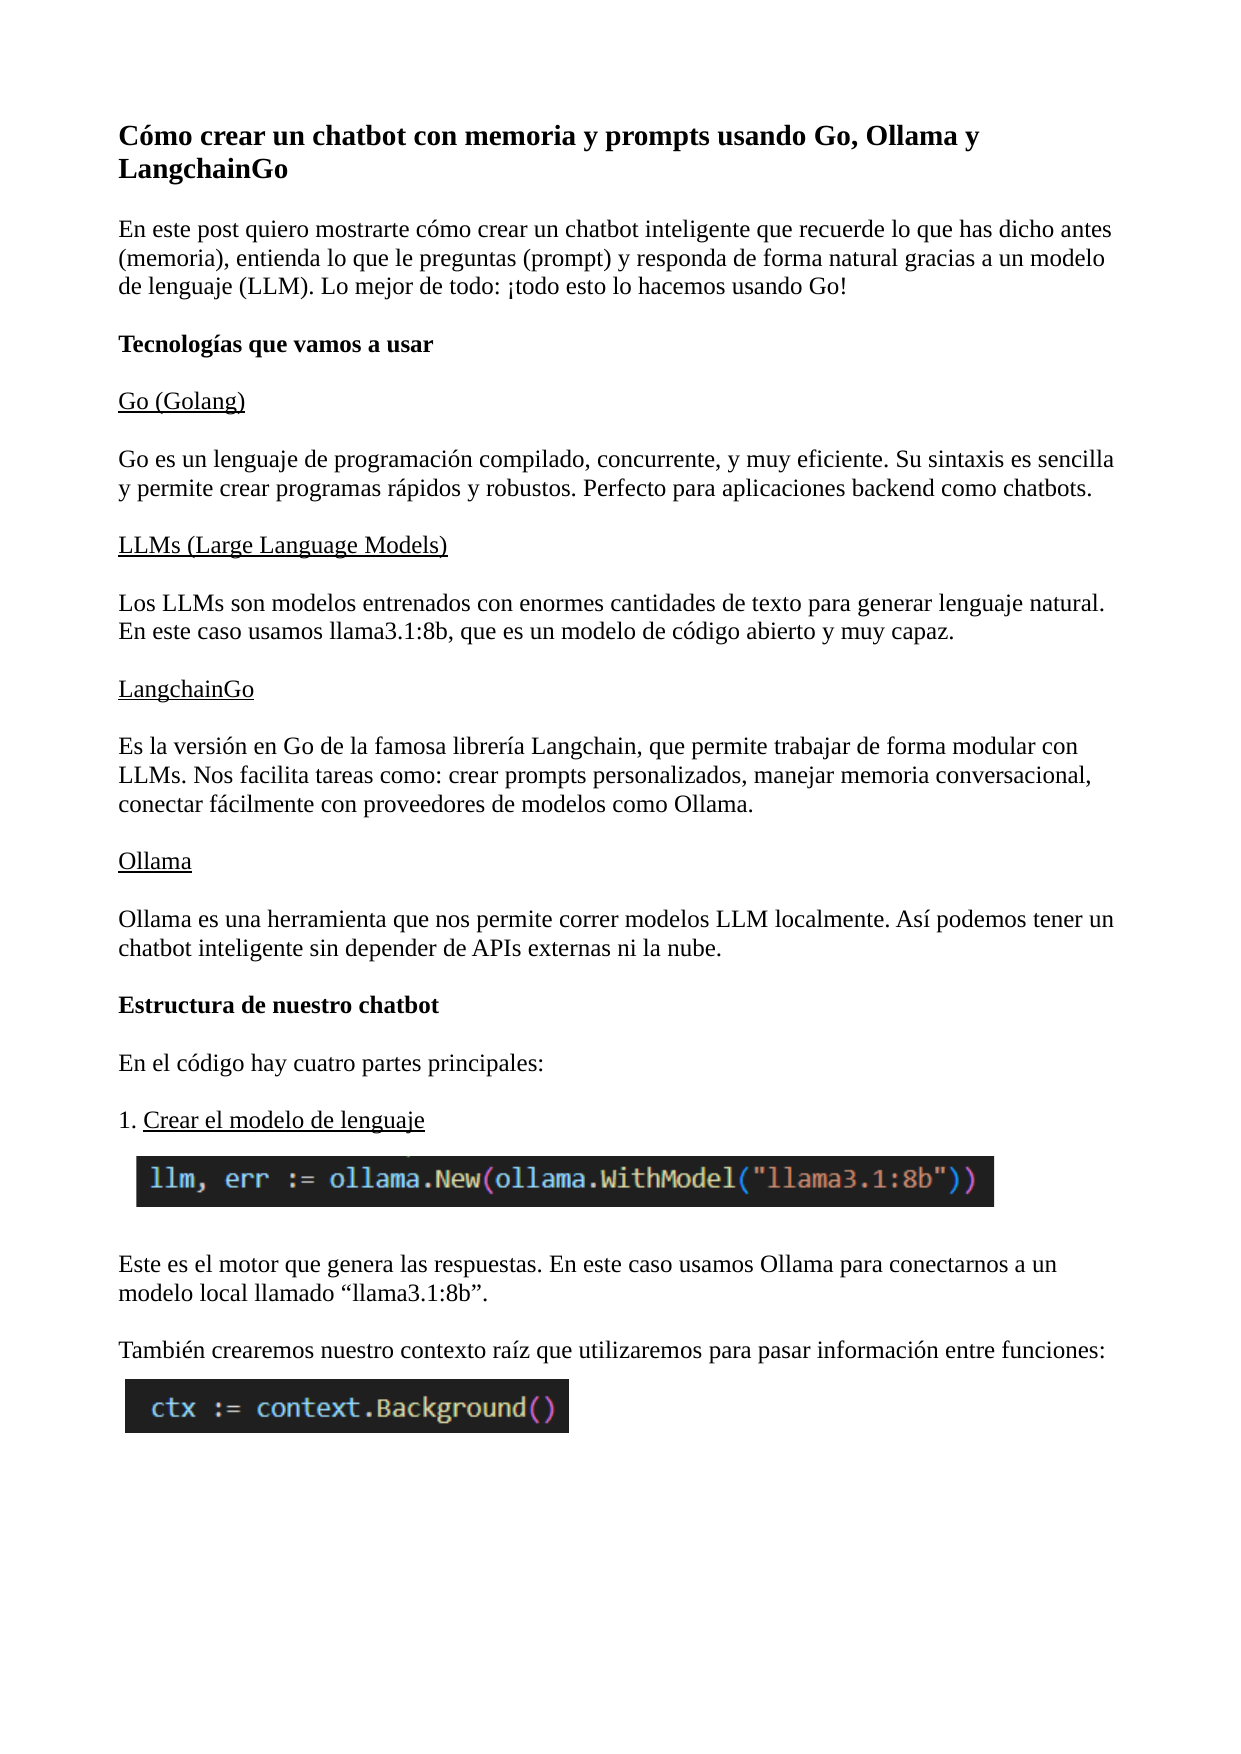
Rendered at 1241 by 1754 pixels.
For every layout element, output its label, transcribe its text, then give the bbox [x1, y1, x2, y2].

text Estructura de nuestro chatbot En el código hay cuatro partes principales: 1. Crear el modelo de lenguaje [118, 990, 1122, 1134]
picture [136, 1156, 995, 1207]
text Cómo crear un chatbot con memoria y prompts usando Go, Ollama y LangchainGo En este post quiero mostrarte cómo crear un chatbot inteligente que recuerde lo que has dicho antes (memoria), entienda lo que le preguntas (prompt) y responda de forma natural gracias a un modelo de lenguaje (LLM). Lo mejor de todo: ¡todo esto lo hacemos usando Go! [118, 118, 1122, 300]
picture [125, 1379, 569, 1433]
text Go (Golang) Go es un lenguaje de programación compilado, concurrente, y muy eficiente. Su sintaxis es sencilla y permite crear programas rápidos y robustos. Perfecto para aplicaciones backend como chatbots. LLMs (Large Language Models) Los LLMs son modelos entrenados con enormes cantidades de texto para generar lenguaje natural. En este caso usamos llama3.1:8b, que es un modelo de código abierto y muy capaz. LangchainGo Es la versión en Go de la famosa librería Langchain, que permite trabajar de forma modular con LLMs. Nos facilita tareas como: crear prompts personalizados, manejar memoria conversacional, conectar fácilmente con proveedores de modelos como Ollama. Ollama Ollama es una herramienta que nos permite correr modelos LLM localmente. Así podemos tener un chatbot inteligente sin depender de APIs externas ni la nube. [118, 386, 1122, 961]
text Este es el motor que genera las respuestas. En este caso usamos Ollama para conectarnos a un modelo local llamado “llama3.1:8b”. [118, 1249, 1122, 1306]
text Tecnologías que vamos a usar [118, 329, 1122, 386]
text También crearemos nuestro contexto raíz que utilizaremos para pasar información entre funciones: [118, 1335, 1122, 1364]
